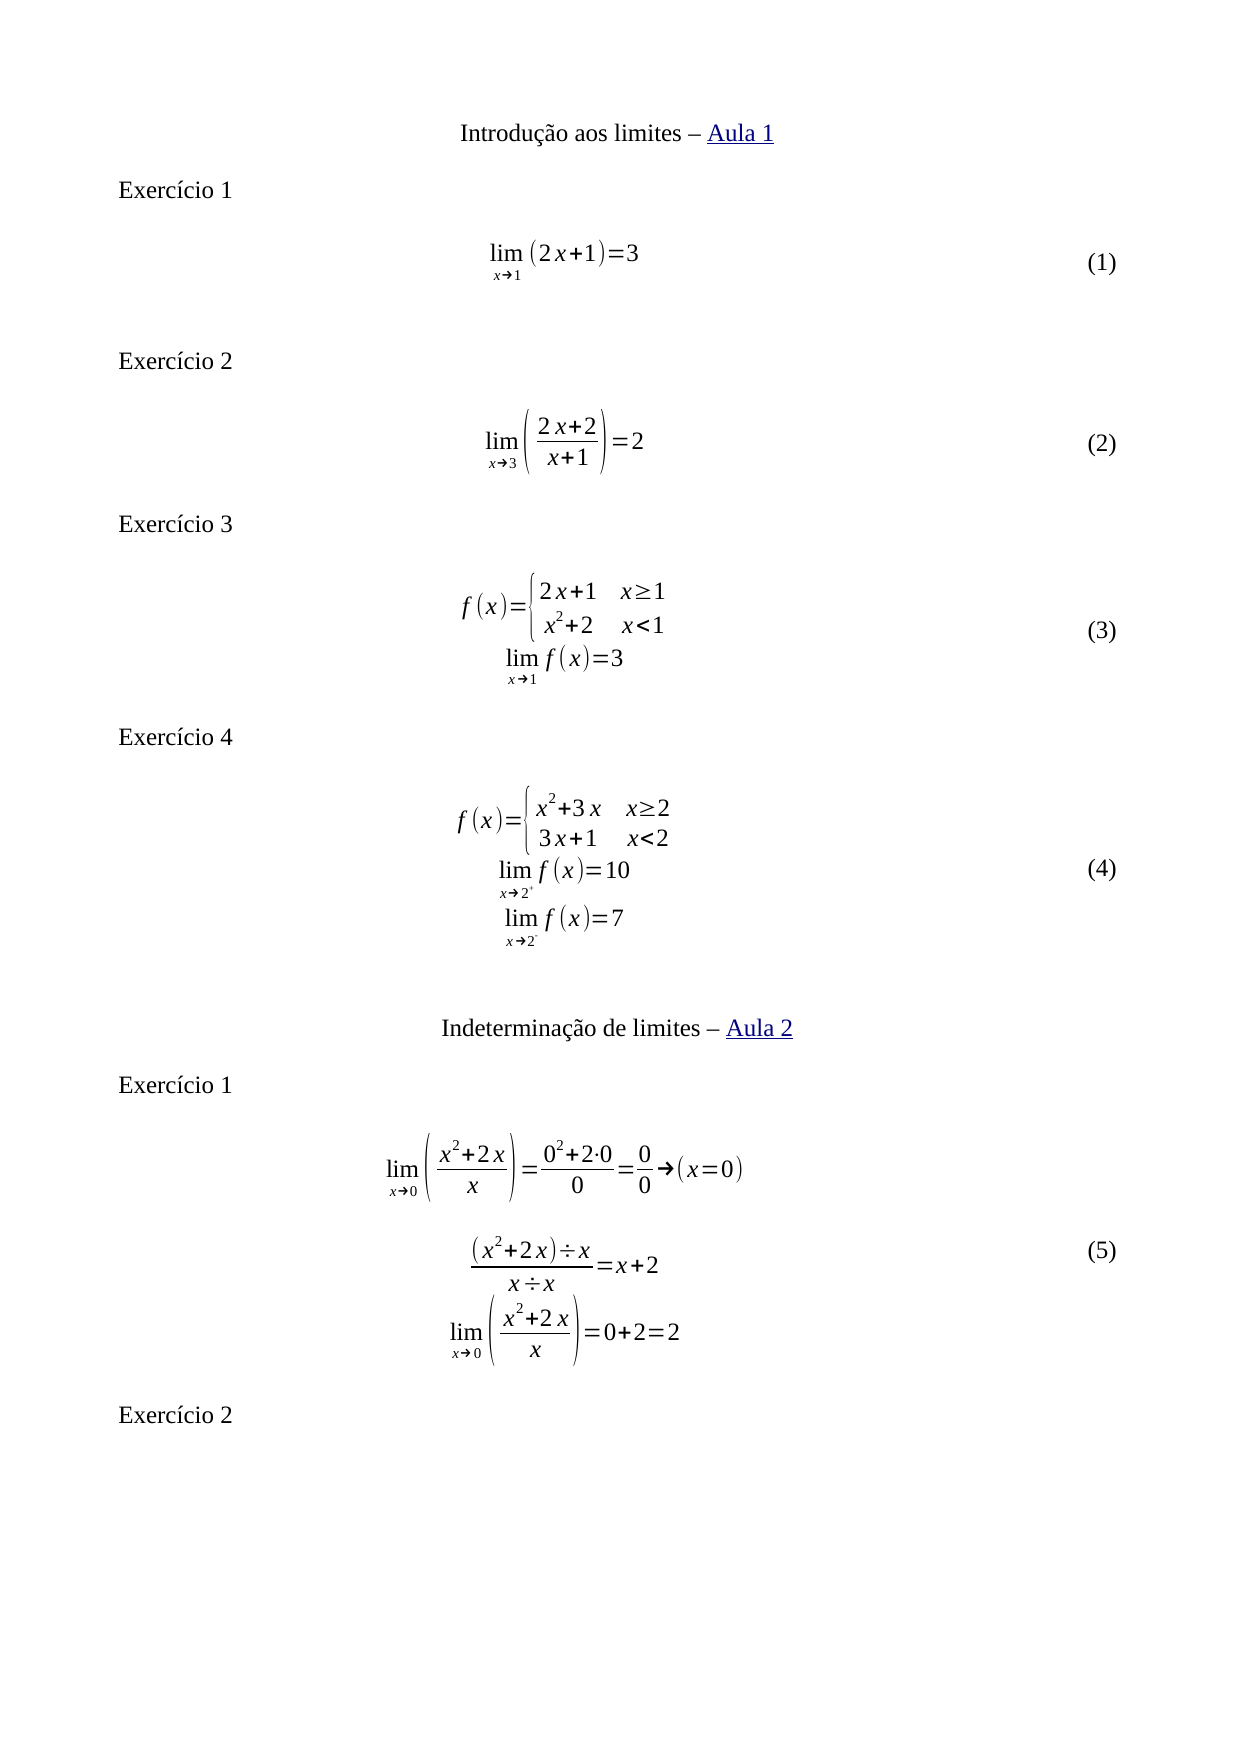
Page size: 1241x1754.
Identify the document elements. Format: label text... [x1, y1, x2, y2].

text Exercício 3 [118, 509, 1122, 538]
text Introdução aos limites – Aula 1 [118, 118, 1122, 147]
table_header [118, 233, 1010, 289]
table_header [118, 404, 1010, 480]
text Exercício 4 [118, 722, 1122, 751]
text Exercício 2 [118, 1401, 1122, 1429]
table_header [118, 566, 1010, 693]
table_header (5) [1010, 1128, 1122, 1372]
table_header [118, 779, 1010, 956]
text Exercício 1 [118, 176, 1122, 204]
table_header (2) [1010, 404, 1122, 480]
table_header (3) [1010, 566, 1122, 693]
table_header (4) [1010, 779, 1122, 956]
text Exercício 2 [118, 346, 1122, 375]
text Exercício 1 [118, 1071, 1122, 1099]
table_header (1) [1010, 233, 1122, 289]
text Indeterminação de limites – Aula 2 [118, 1013, 1122, 1042]
table_header [118, 1128, 1010, 1372]
